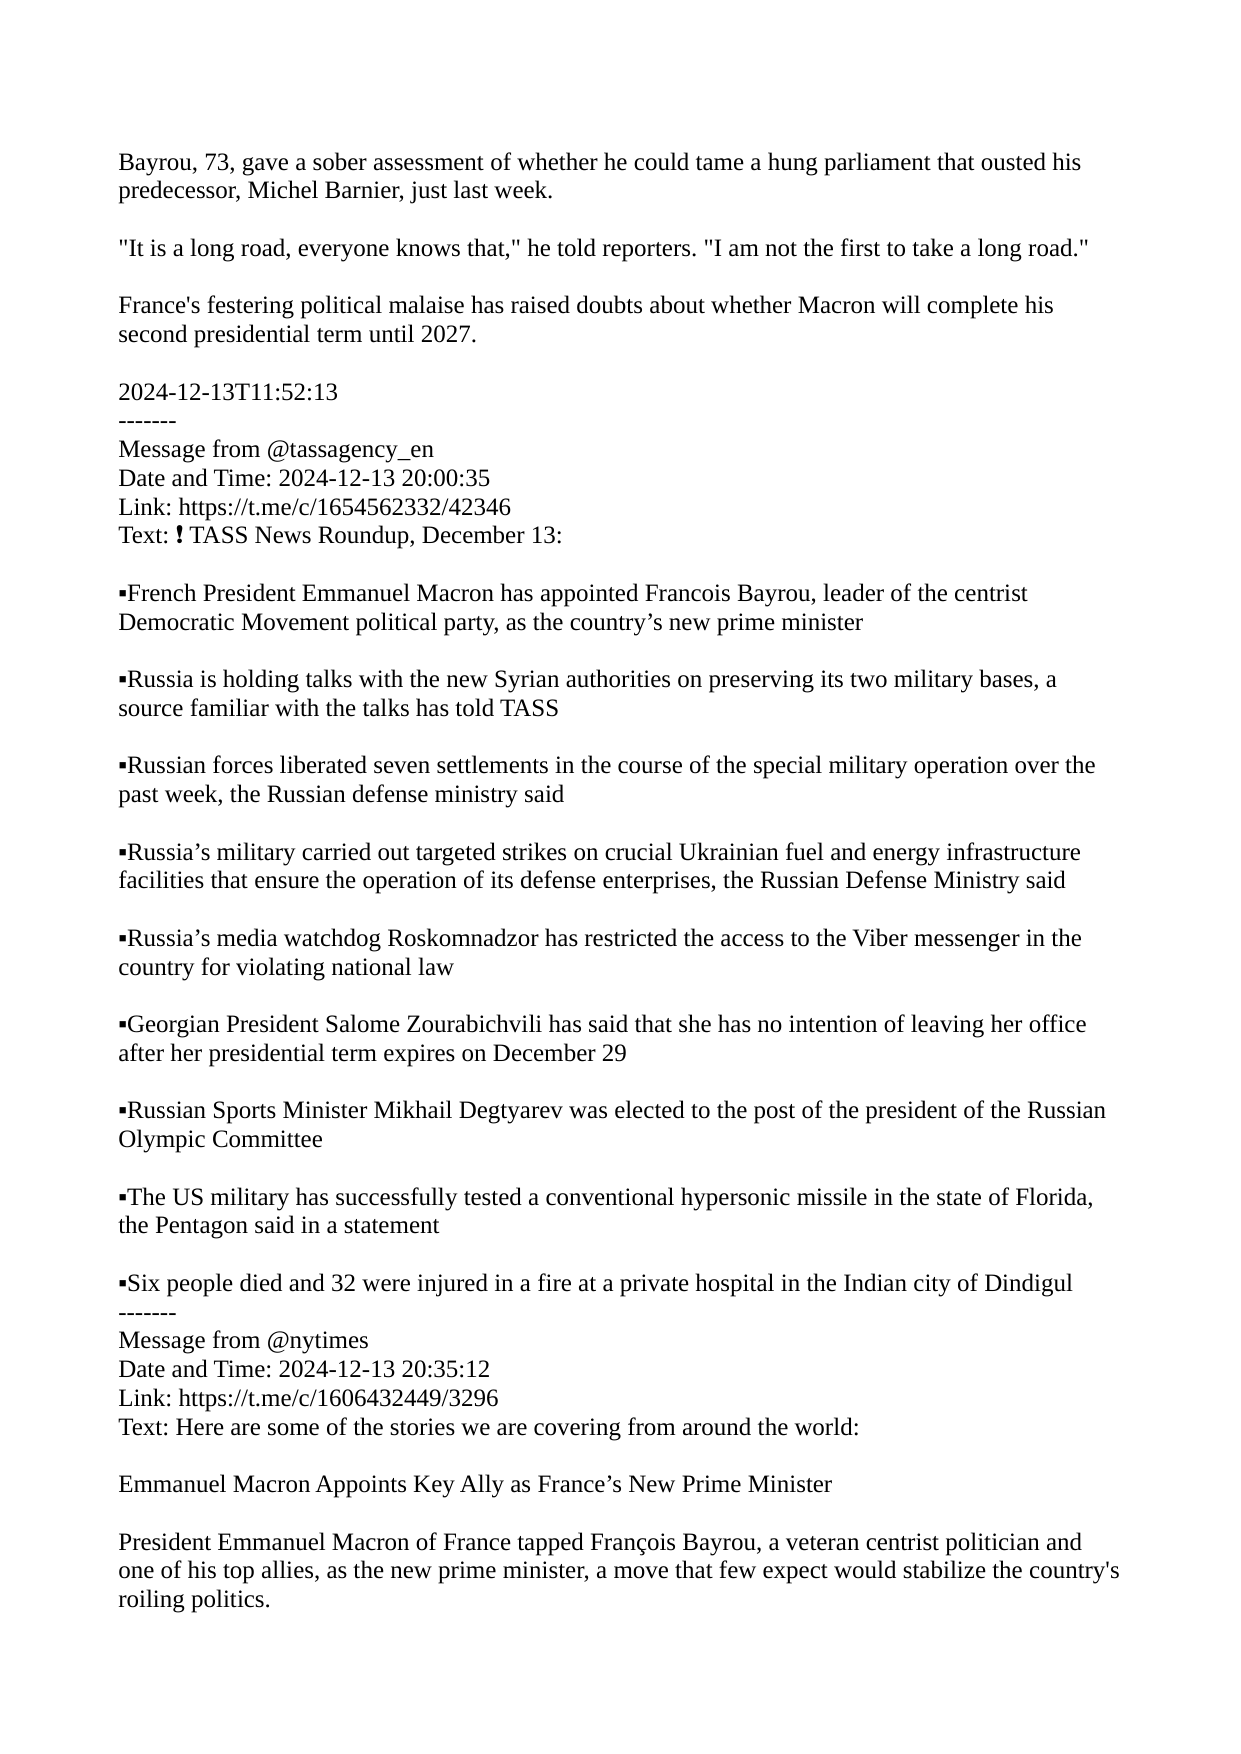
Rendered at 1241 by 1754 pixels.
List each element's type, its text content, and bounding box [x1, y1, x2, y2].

text ▪️The US military has successfully tested a conventional hypersonic missile in the state of Florida, the Pentagon said in a statement [118, 1182, 1122, 1239]
text ▪️Six people died and 32 were injured in a fire at a private hospital in the Indian city of Dindigul [118, 1268, 1122, 1297]
text Date and Time: 2024-12-13 20:00:35 [118, 463, 1122, 492]
text Text: Here are some of the stories we are covering from around the world: [118, 1412, 1122, 1441]
text Emmanuel Macron Appoints Key Ally as France’s New Prime Minister [118, 1469, 1122, 1498]
text ------- [118, 406, 1122, 434]
text ▪️Russia’s military carried out targeted strikes on crucial Ukrainian fuel and energy infrastructure facilities that ensure the operation of its defense enterprises, the Russian Defense Ministry said [118, 837, 1122, 894]
text ▪️Russia is holding talks with the new Syrian authorities on preserving its two military bases, a source familiar with the talks has told TASS [118, 664, 1122, 722]
text 2024-12-13T11:52:13 [118, 377, 1122, 406]
text ▪️French President Emmanuel Macron has appointed Francois Bayrou, leader of the centrist Democratic Movement political party, as the country’s new prime minister [118, 578, 1122, 636]
text President Emmanuel Macron of France tapped François Bayrou, a veteran centrist politician and one of his top allies, as the new prime minister, a move that few expect would stabilize the country's roiling politics. [118, 1527, 1122, 1613]
text Date and Time: 2024-12-13 20:35:12 [118, 1354, 1122, 1383]
text ▪️Russian Sports Minister Mikhail Degtyarev was elected to the post of the president of the Russian Olympic Committee [118, 1096, 1122, 1153]
text Link: https://t.me/c/1654562332/42346 [118, 492, 1122, 521]
text ▪️Russian forces liberated seven settlements in the course of the special military operation over the past week, the Russian defense ministry said [118, 751, 1122, 808]
text Message from @nytimes [118, 1326, 1122, 1354]
text ▪️Georgian President Salome Zourabichvili has said that she has no intention of leaving her office after her presidential term expires on December 29 [118, 1009, 1122, 1067]
text "It is a long road, everyone knows that," he told reporters. "I am not the first to take a long road." [118, 233, 1122, 262]
text ------- [118, 1297, 1122, 1326]
text Link: https://t.me/c/1606432449/3296 [118, 1383, 1122, 1412]
text France's festering political malaise has raised doubts about whether Macron will complete his second presidential term until 2027. [118, 291, 1122, 348]
text Message from @tassagency_en [118, 434, 1122, 463]
text Bayrou, 73, gave a sober assessment of whether he could tame a hung parliament that ousted his predecessor, Michel Barnier, just last week. [118, 147, 1122, 204]
text Text: ❗️ TASS News Roundup, December 13: [118, 521, 1122, 549]
text ▪️Russia’s media watchdog Roskomnadzor has restricted the access to the Viber messenger in the country for violating national law [118, 923, 1122, 981]
